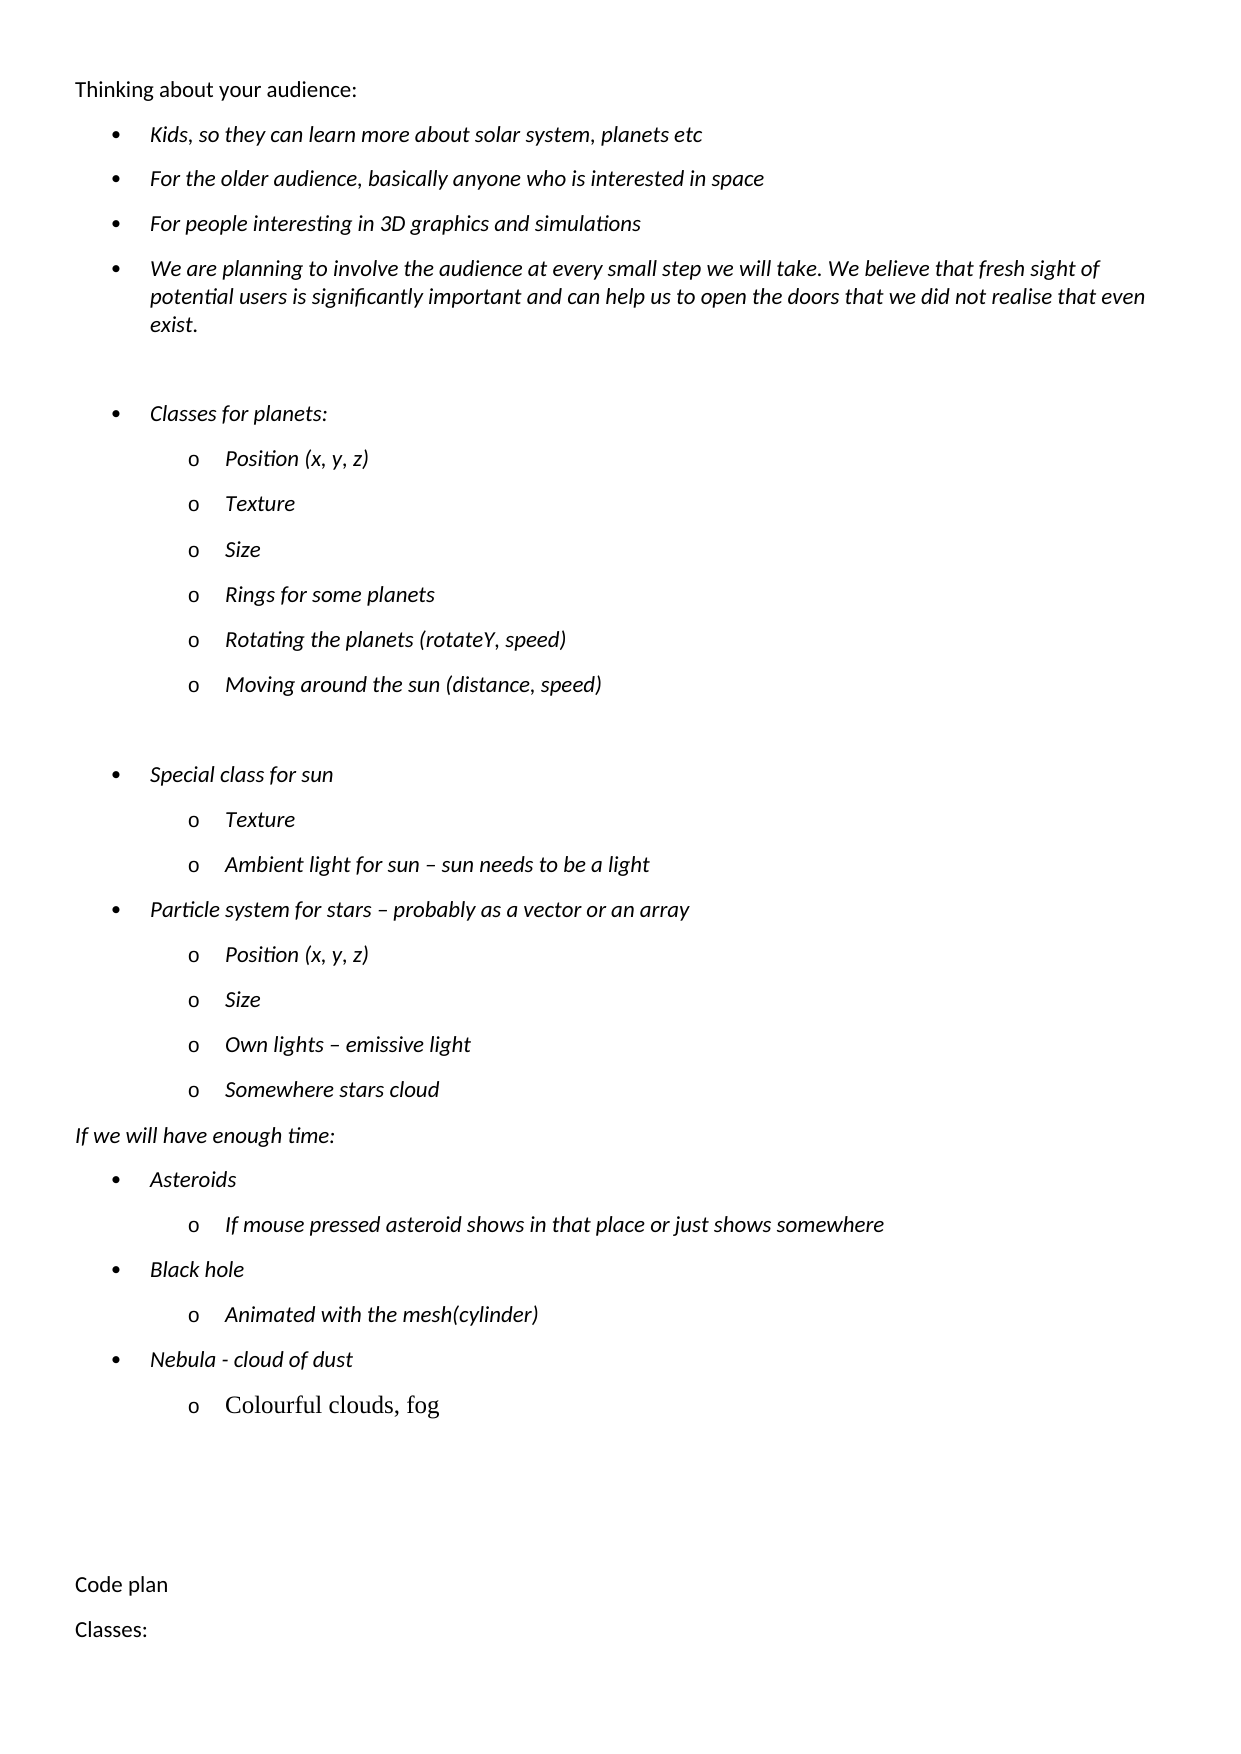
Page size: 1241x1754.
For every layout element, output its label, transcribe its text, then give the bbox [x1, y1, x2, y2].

list Rings for some planets [187, 580, 1165, 608]
list Size [187, 535, 1165, 563]
list Rotating the planets (rotateY, speed) [187, 625, 1165, 654]
list Particle system for stars – probably as a vector or an array [112, 895, 1165, 923]
list Position (x, y, z) [187, 444, 1165, 473]
list Somewhere stars cloud [187, 1076, 1165, 1104]
list For the older audience, basically anyone who is interested in space [112, 164, 1165, 193]
list Texture [187, 805, 1165, 833]
list Texture [187, 489, 1165, 518]
list Ambient light for sun – sun needs to be a light [187, 850, 1165, 879]
text Classes: [75, 1615, 1165, 1643]
list Special class for sun [112, 760, 1165, 788]
list Nebula - cloud of dust [112, 1345, 1165, 1373]
list Size [187, 985, 1165, 1014]
list Moving around the sun (distance, speed) [187, 670, 1165, 699]
list Animated with the mesh(cylinder) [187, 1300, 1165, 1329]
text Code plan [75, 1570, 1165, 1598]
list We are planning to involve the audience at every small step we will take. We believe that fresh sight of potential users is significantly important and can help us to open the doors that we did not realise that even exist. [112, 254, 1165, 338]
list If mouse pressed asteroid shows in that place or just shows somewhere [187, 1210, 1165, 1239]
list Own lights – emissive light [187, 1030, 1165, 1059]
text Thinking about your audience: [75, 75, 1165, 103]
list Asteroids [112, 1166, 1165, 1193]
list Position (x, y, z) [187, 940, 1165, 968]
list For people interesting in 3D graphics and simulations [112, 209, 1165, 237]
list Classes for planets: [112, 399, 1165, 428]
text If we will have enough time: [75, 1121, 1165, 1149]
list Colourful clouds, fog [187, 1390, 1165, 1419]
list Kids, so they can learn more about solar system, planets etc [112, 120, 1165, 148]
list Black hole [112, 1255, 1165, 1283]
